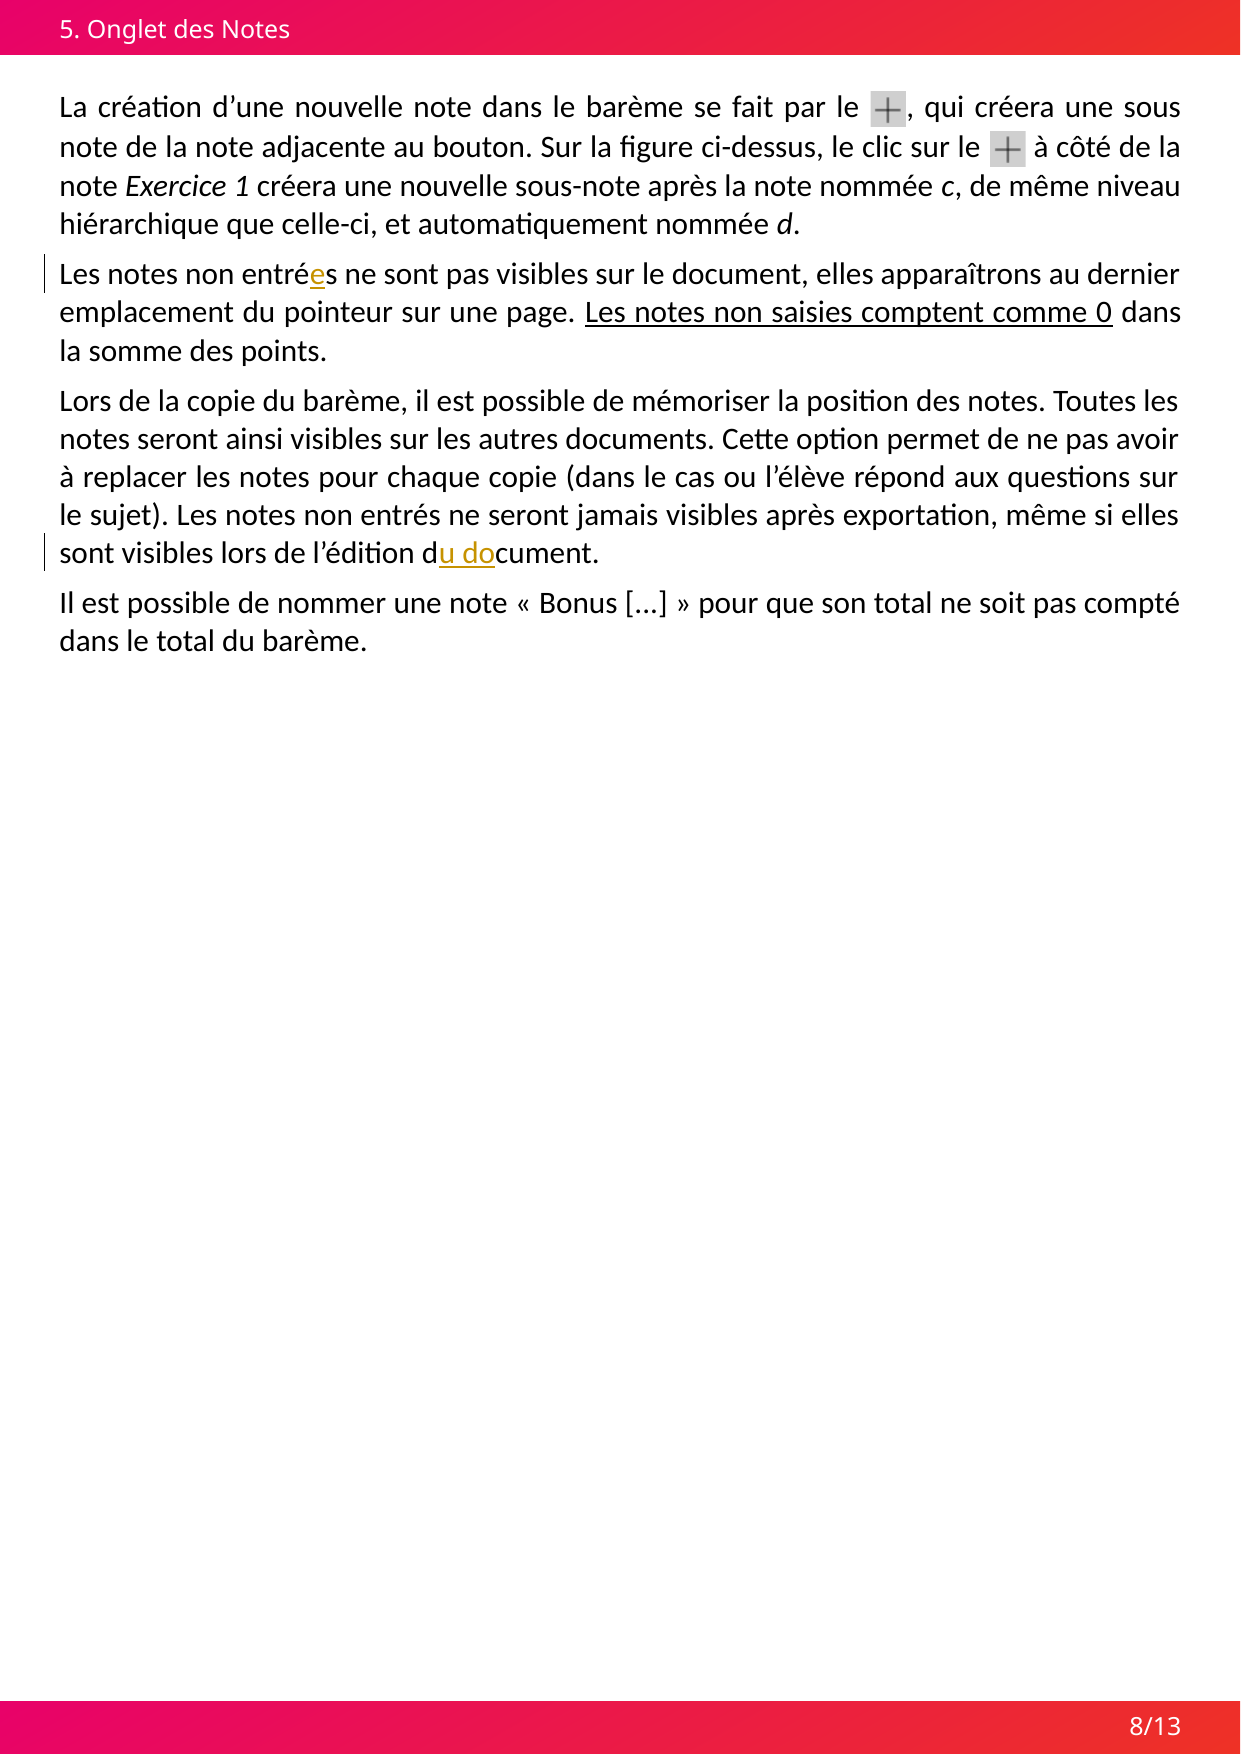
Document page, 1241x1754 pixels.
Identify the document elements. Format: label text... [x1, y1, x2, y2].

text Les notes non entrées ne sont pas visibles sur le document, elles apparaîtrons au dernier emplacement du pointeur sur une page. Les notes non saisies comptent comme 0 dans la somme des points. [59, 254, 1181, 369]
picture [990, 131, 1026, 167]
text Lors de la copie du barème, il est possible de mémoriser la position des notes. Toutes les notes seront ainsi visibles sur les autres documents. Cette option permet de ne pas avoir à replacer les notes pour chaque copie (dans le cas ou l’élève répond aux questions sur le sujet). Les notes non entrés ne seront jamais visibles après exportation, même si elles sont visibles lors de l’édition du document. [59, 381, 1181, 571]
text Il est possible de nommer une note « Bonus [...] » pour que son total ne soit pas compté dans le total du barème. [59, 583, 1181, 659]
text La création d’une nouvelle note dans le barème se fait par le , qui créera une sous note de la note adjacente au bouton. Sur la figure ci-dessus, le clic sur le à côté de la note Exercice 1 créera une nouvelle sous-note après la note nommée c, de même niveau hiérarchique que celle-ci, et automatiquement nommée d. [59, 87, 1181, 243]
picture [870, 91, 906, 127]
